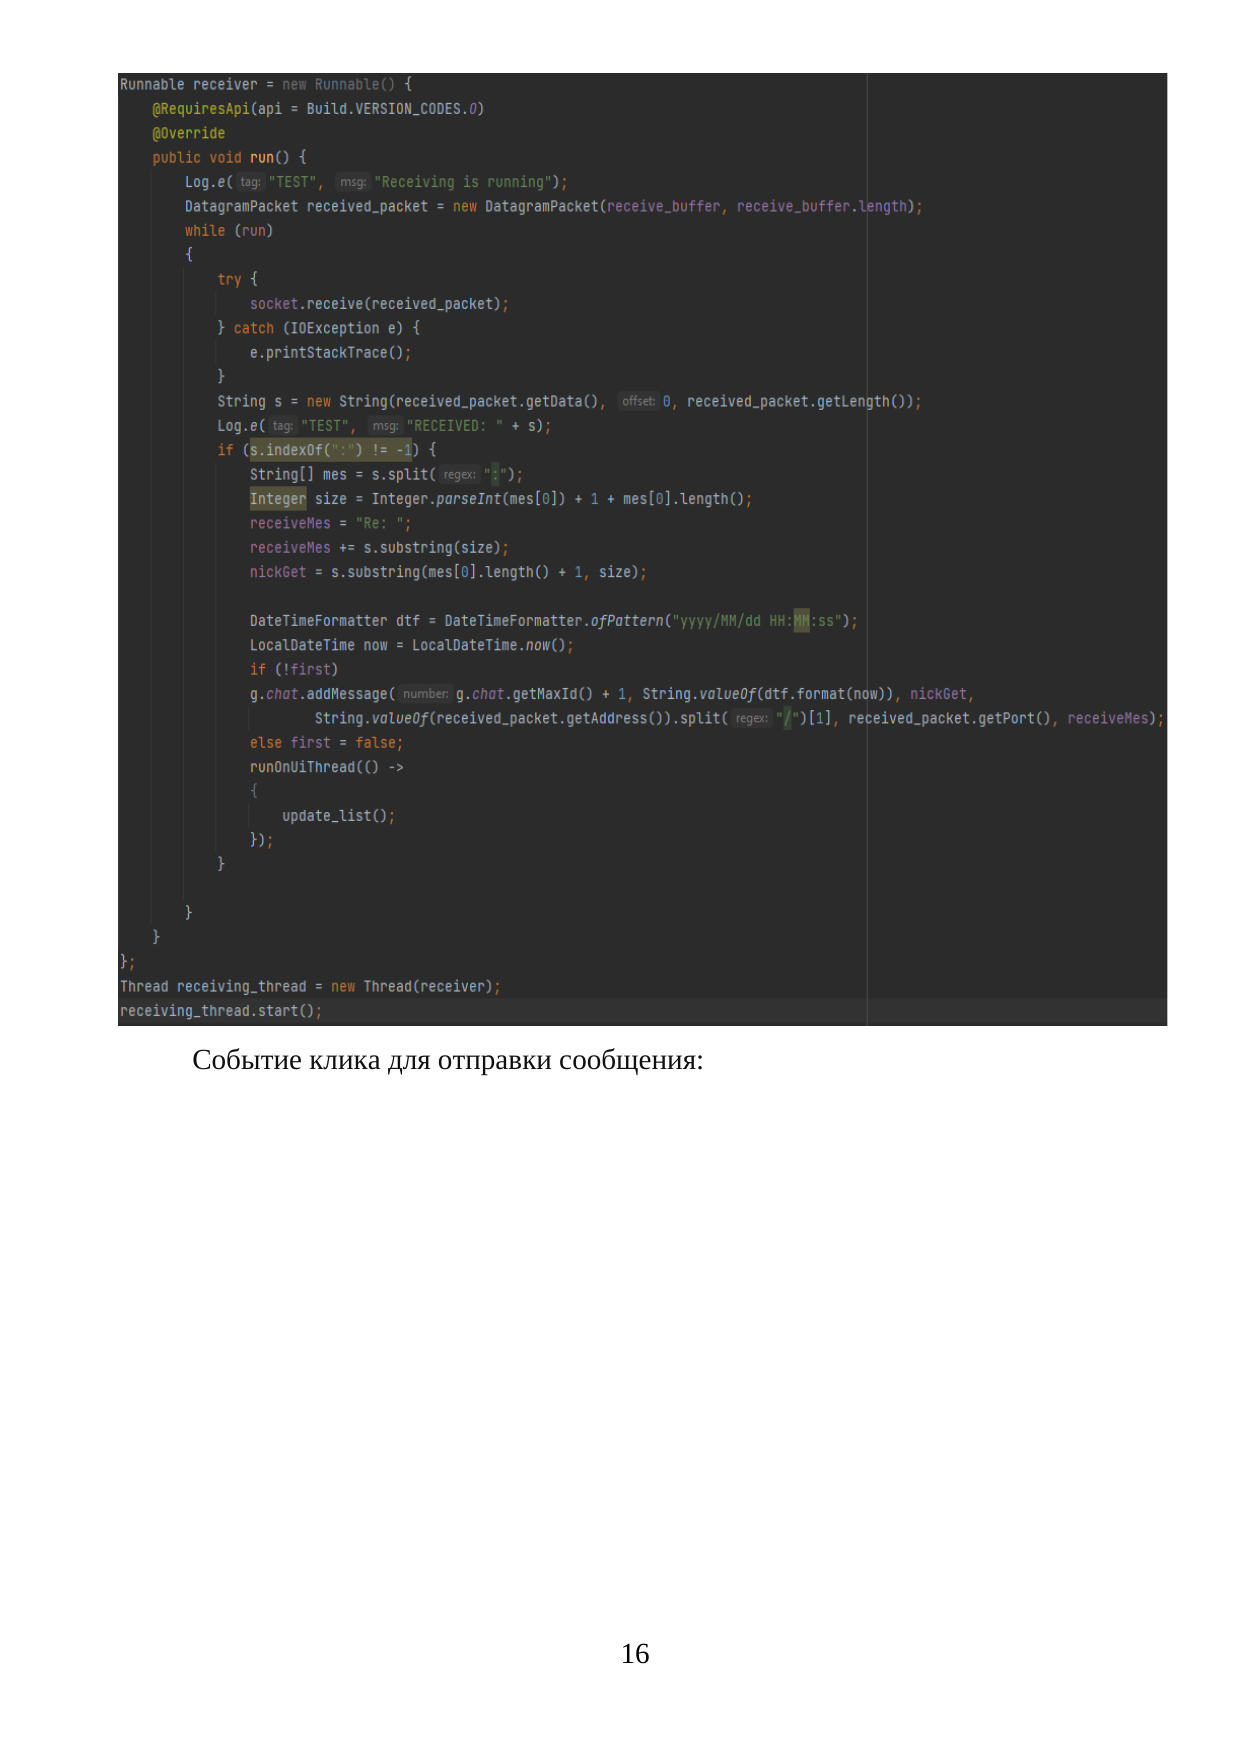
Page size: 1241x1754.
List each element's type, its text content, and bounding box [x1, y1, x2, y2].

text Событие клика для отправки сообщения: [118, 1042, 1152, 1076]
